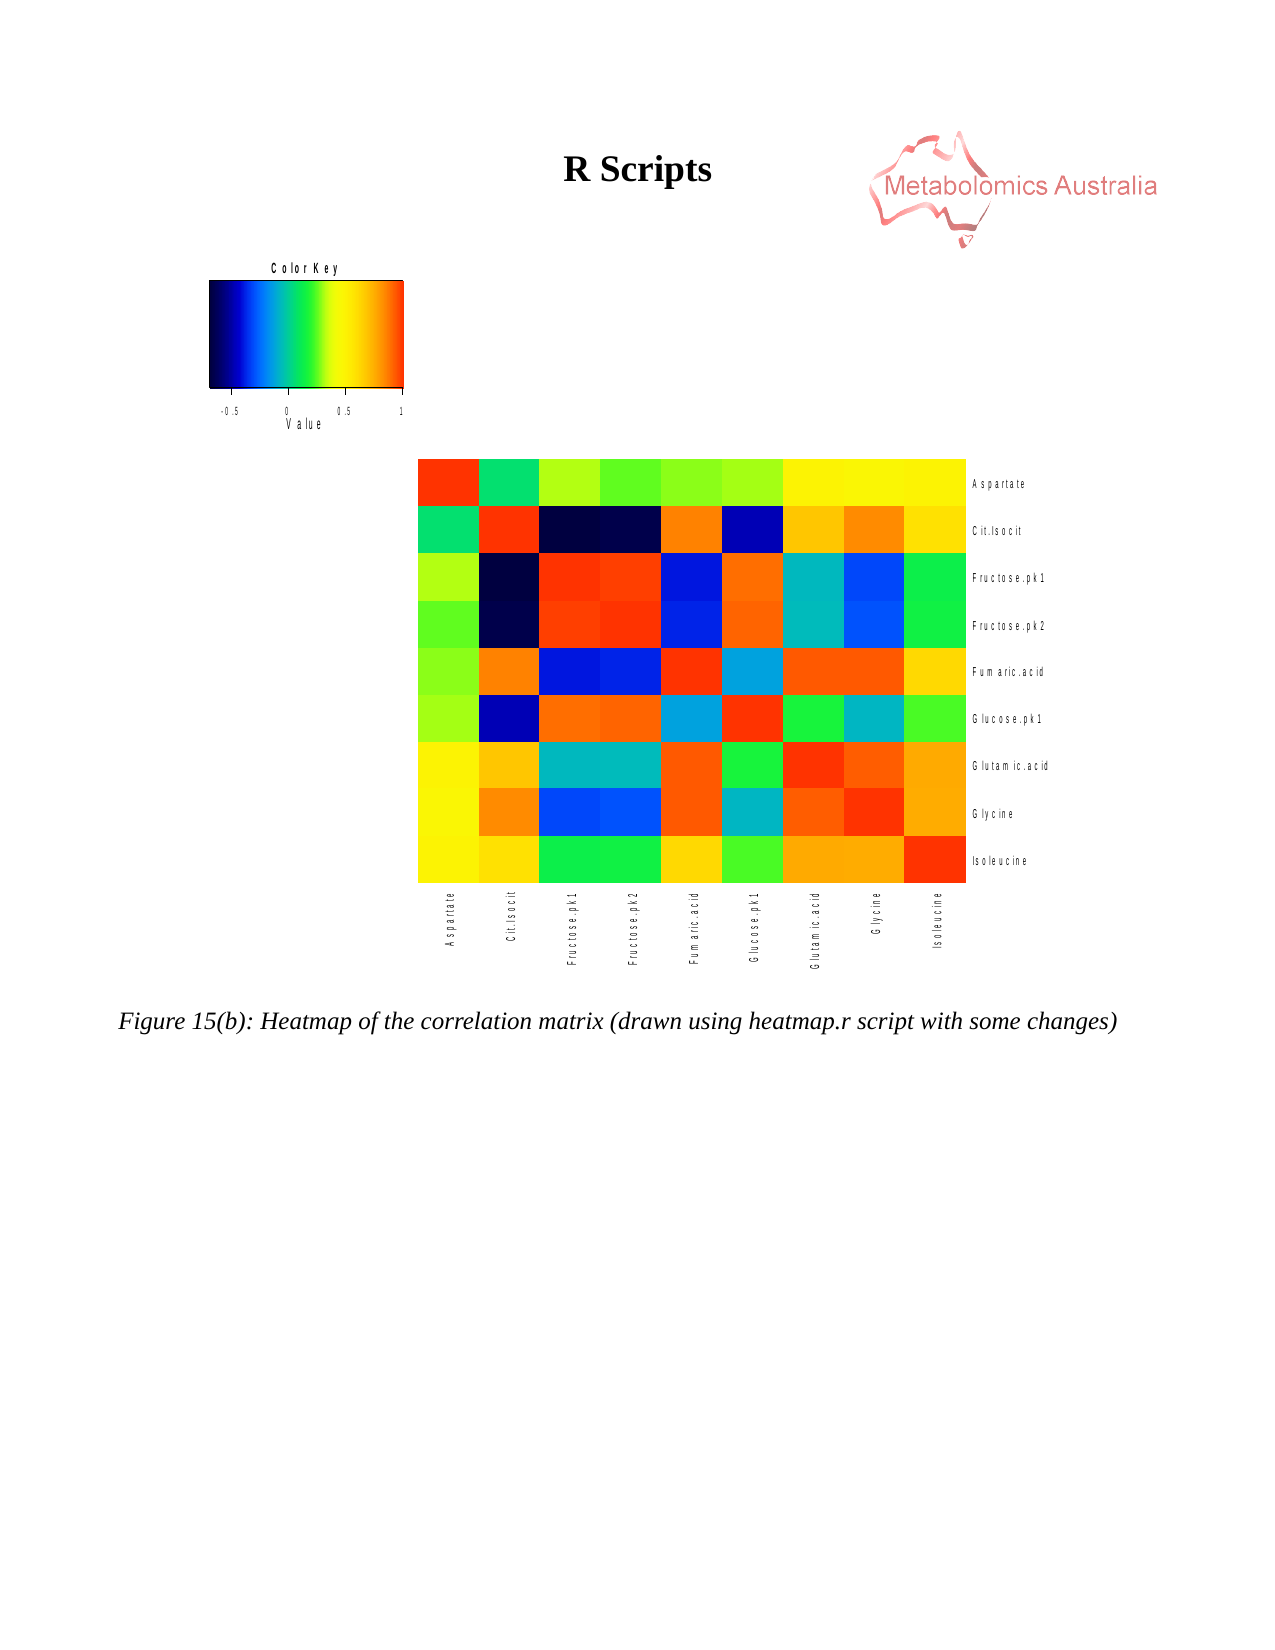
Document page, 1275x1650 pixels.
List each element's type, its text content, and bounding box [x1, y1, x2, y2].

text Figure 15(b): Heatmap of the correlation matrix (drawn using heatmap.r script with some changes) [118, 253, 1157, 1035]
